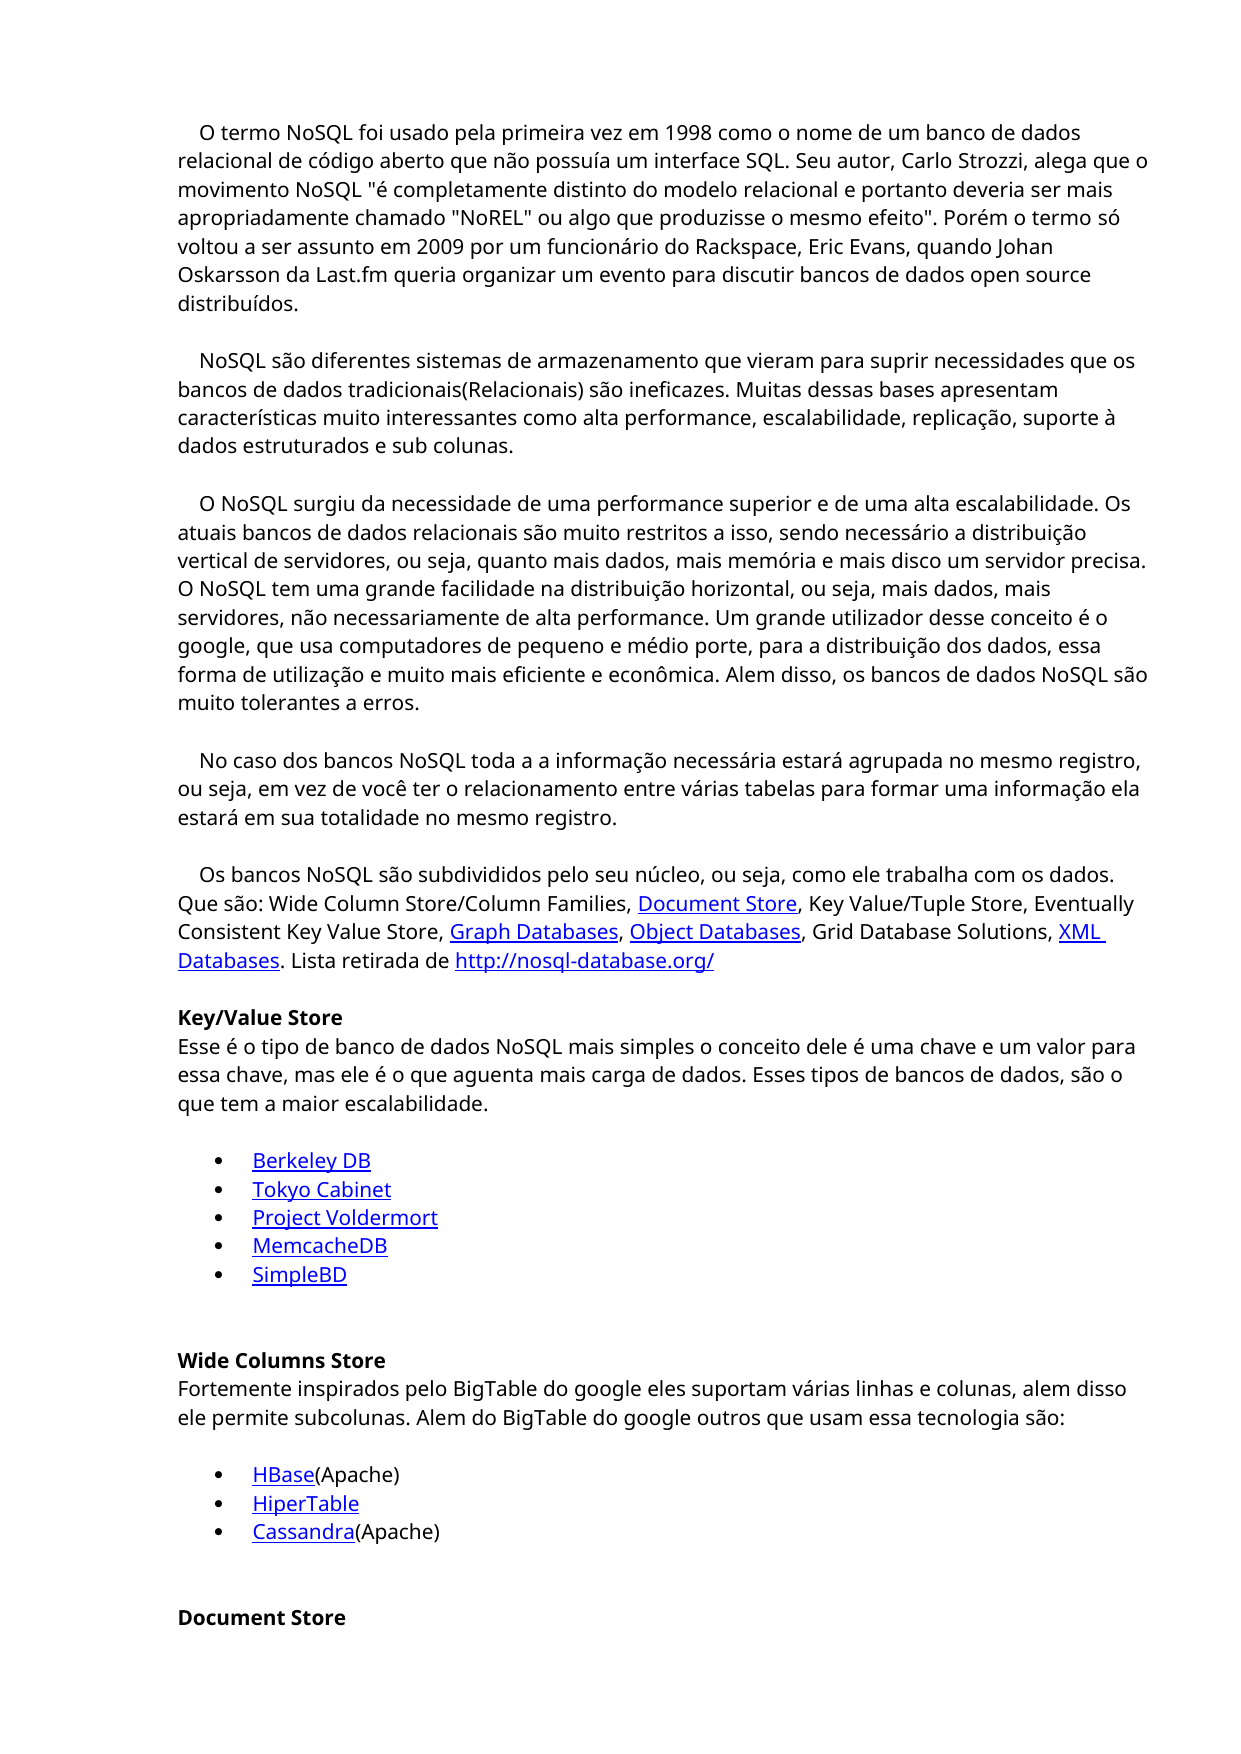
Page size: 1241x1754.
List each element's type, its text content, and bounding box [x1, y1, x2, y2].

text NoSQL são diferentes sistemas de armazenamento que vieram para suprir necessidades que os bancos de dados tradicionais(Relacionais) são ineficazes. Muitas dessas bases apresentam características muito interessantes como alta performance, escalabilidade, replicação, suporte à dados estruturados e sub colunas. [519, 346, 1152, 460]
list SimpleBD [353, 1260, 1152, 1288]
list HBase(Apache) [405, 1461, 1152, 1489]
text Key/Value Store Esse é o tipo de banco de dados NoSQL mais simples o conceito dele é uma chave e um valor para essa chave, mas ele é o que aguenta mais carga de dados. Esses tipos de bancos de dados, são o que tem a maior escalabilidade. [343, 1003, 1152, 1117]
list Project Voldermort [215, 1203, 252, 1232]
list Cassandra(Apache) [215, 1517, 1152, 1546]
list Tokyo Cabinet [397, 1175, 1152, 1203]
text No caso dos bancos NoSQL toda a a informação necessária estará agrupada no mesmo registro, ou seja, em vez de você ter o relacionamento entre várias tabelas para formar uma informação ela estará em sua totalidade no mesmo registro. [623, 746, 1152, 831]
list Project Voldermort [443, 1203, 1152, 1232]
list Berkeley DB [215, 1146, 252, 1175]
list HiperTable [365, 1489, 1152, 1517]
list Tokyo Cabinet [215, 1175, 252, 1203]
list Berkeley DB [376, 1146, 1152, 1175]
list HBase(Apache) [215, 1461, 252, 1489]
text O NoSQL surgiu da necessidade de uma performance superior e de uma alta escalabilidade. Os atuais bancos de dados relacionais são muito restritos a isso, sendo necessário a distribuição vertical de servidores, ou seja, quanto mais dados, mais memória e mais disco um servidor precisa. O NoSQL tem uma grande facilidade na distribuição horizontal, ou seja, mais dados, mais servidores, não necessariamente de alta performance. Um grande utilizador desse conceito é o google, que usa computadores de pequeno e médio porte, para a distribuição dos dados, essa forma de utilização e muito mais eficiente e econômica. Alem disso, os bancos de dados NoSQL são muito tolerantes a erros. [177, 489, 1152, 717]
list SimpleBD [215, 1260, 252, 1288]
text Document Store Baseado em documentos XML ou JSON, podem ser localizados pelo seu id unico ou por qualquer registro que tenha no documento. [177, 1575, 1152, 1632]
list MemcacheDB [215, 1232, 252, 1260]
text O termo NoSQL foi usado pela primeira vez em 1998 como o nome de um banco de dados relacional de código aberto que não possuía um interface SQL. Seu autor, Carlo Strozzi, alega que o movimento NoSQL "é completamente distinto do modelo relacional e portanto deveria ser mais apropriadamente chamado "NoREL" ou algo que produzisse o mesmo efeito". Porém o termo só voltou a ser assunto em 2009 por um funcionário do Rackspace, Eric Evans, quando Johan Oskarsson da Last.fm queria organizar um evento para discutir bancos de dados open source distribuídos. [177, 118, 1152, 317]
list MemcacheDB [393, 1232, 1152, 1260]
text Os bancos NoSQL são subdivididos pelo seu núcleo, ou seja, como ele trabalha com os dados. Que são: Wide Column Store/Column Families, Document Store, Key Value/Tuple Store, Eventually Consistent Key Value Store, Graph Databases, Object Databases, Grid Database Solutions, XML Databases. Lista retirada de http://nosql-database.org/ [720, 860, 1152, 974]
text Wide Columns Store Fortemente inspirados pelo BigTable do google eles suportam várias linhas e colunas, alem disso ele permite subcolunas. Alem do BigTable do google outros que usam essa tecnologia são: [177, 1318, 1152, 1431]
list HiperTable [215, 1489, 252, 1517]
